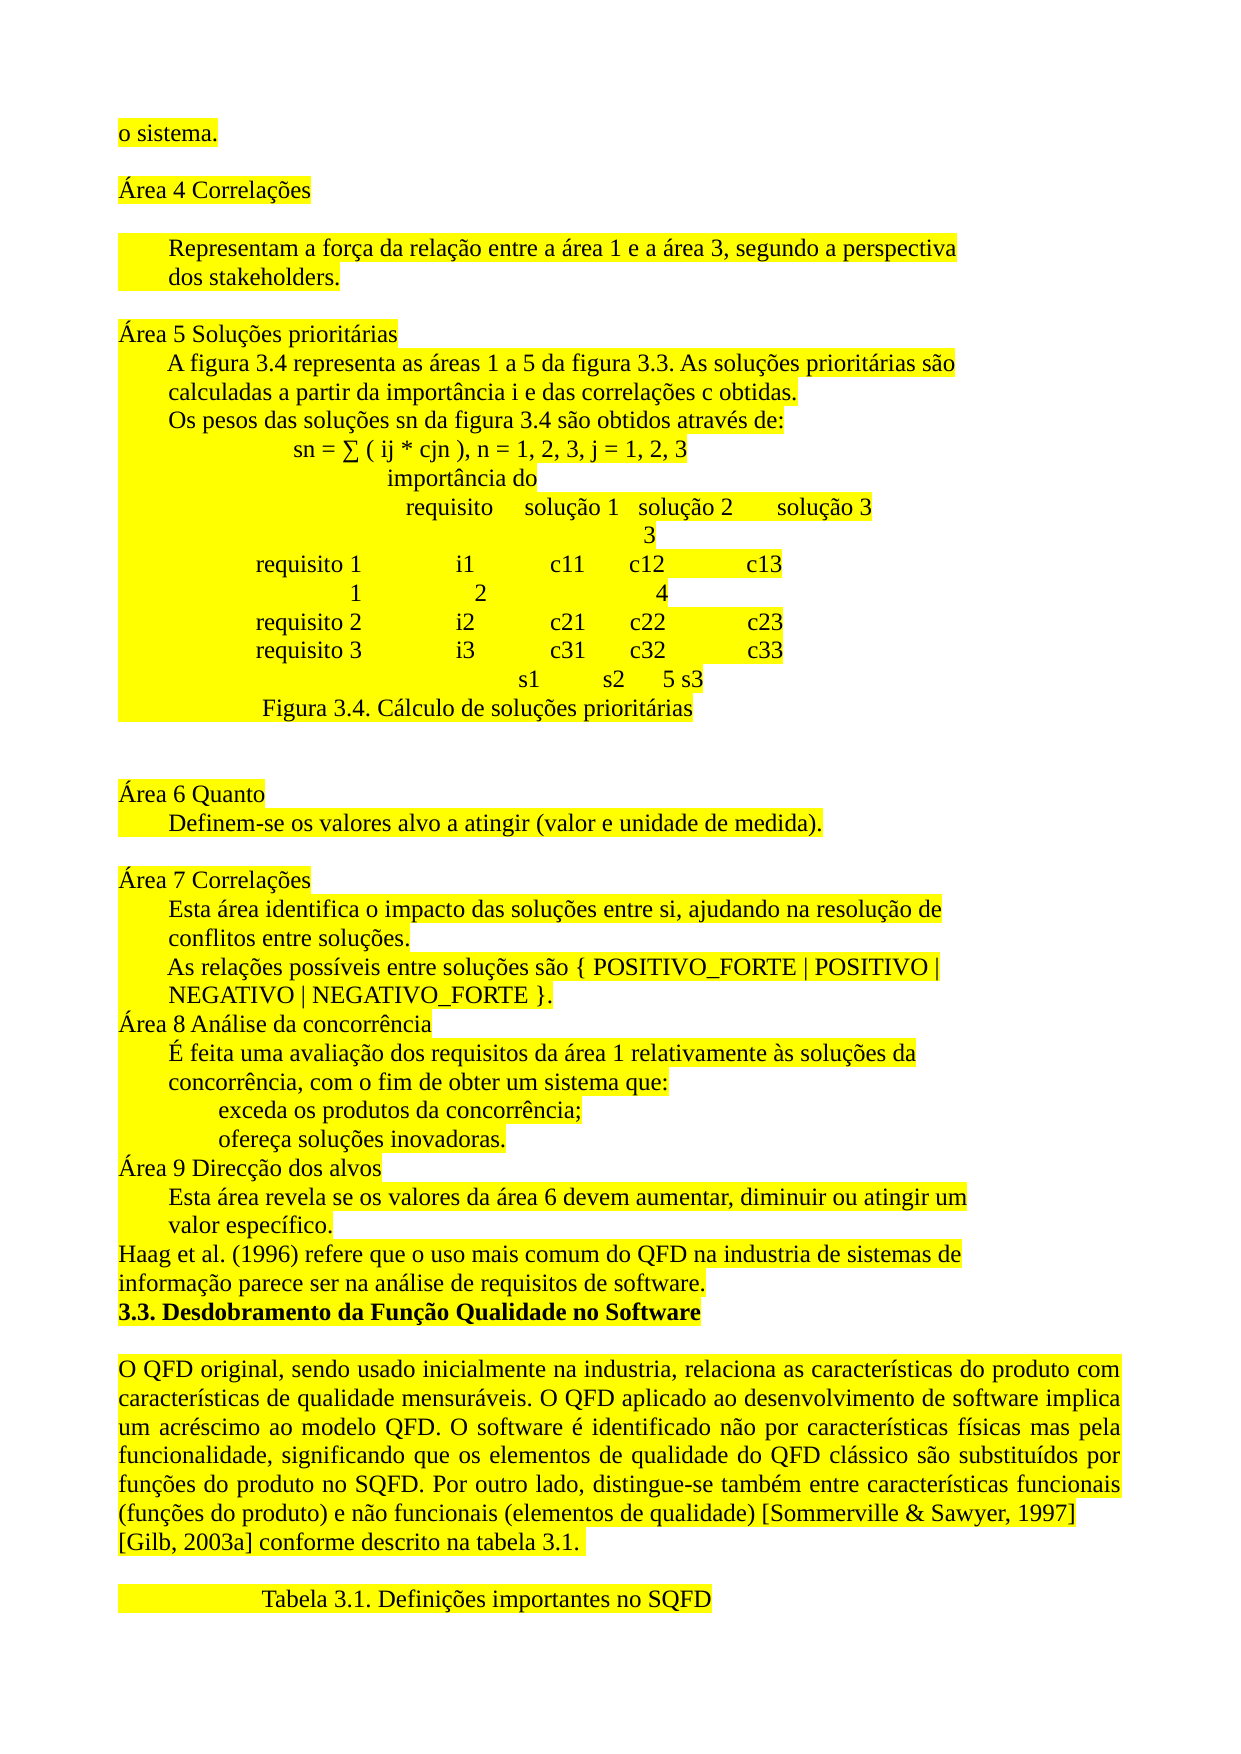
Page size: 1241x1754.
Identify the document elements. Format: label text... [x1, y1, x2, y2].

text concorrência, com o fim de obter um sistema que: [118, 1067, 1122, 1096]
text Haag et al. (1996) refere que o uso mais comum do QFD na industria de sistemas de [118, 1239, 1122, 1268]
text calculadas a partir da importância i e das correlações c obtidas. [118, 377, 1122, 406]
text NEGATIVO | NEGATIVO_FORTE }. [118, 981, 1122, 1009]
text Definem-se os valores alvo a atingir (valor e unidade de medida). [118, 808, 1122, 837]
text Área 4 Correlações [118, 176, 1122, 204]
text Figura 3.4. Cálculo de soluções prioritárias [118, 693, 1122, 722]
text requisito solução 1 solução 2 solução 3 [118, 492, 1122, 521]
text conflitos entre soluções. [118, 923, 1122, 952]
text s1 s2 5 s3 [118, 664, 1122, 693]
text As relações possíveis entre soluções são { POSITIVO_FORTE | POSITIVO | [118, 952, 1122, 981]
text Esta área identifica o impacto das soluções entre si, ajudando na resolução de [118, 894, 1122, 923]
text 3.3. Desdobramento da Função Qualidade no Software [118, 1297, 1122, 1326]
text 3 [118, 521, 1122, 549]
text sn = ∑ ( ij * cjn ), n = 1, 2, 3, j = 1, 2, 3 [118, 434, 1122, 463]
text informação parece ser na análise de requisitos de software. [118, 1268, 1122, 1297]
text exceda os produtos da concorrência; [118, 1096, 1122, 1124]
text ofereça soluções inovadoras. [118, 1124, 1122, 1153]
text Tabela 3.1. Definições importantes no SQFD [118, 1584, 1122, 1613]
text Esta área revela se os valores da área 6 devem aumentar, diminuir ou atingir um [118, 1182, 1122, 1211]
text Representam a força da relação entre a área 1 e a área 3, segundo a perspectiva [118, 233, 1122, 262]
text [Gilb, 2003a] conforme descrito na tabela 3.1. [118, 1527, 1122, 1556]
text A figura 3.4 representa as áreas 1 a 5 da figura 3.3. As soluções prioritárias são [118, 348, 1122, 377]
text É feita uma avaliação dos requisitos da área 1 relativamente às soluções da [118, 1038, 1122, 1067]
text o sistema. [118, 118, 1122, 147]
text Os pesos das soluções sn da figura 3.4 são obtidos através de: [118, 406, 1122, 434]
text valor específico. [118, 1211, 1122, 1239]
text Área 6 Quanto [118, 779, 1122, 808]
text dos stakeholders. [118, 262, 1122, 291]
text importância do [118, 463, 1122, 492]
text 1 2 4 [118, 578, 1122, 607]
text requisito 1 i1 c11 c12 c13 [118, 549, 1122, 578]
text Área 8 Análise da concorrência [118, 1009, 1122, 1038]
text Área 5 Soluções prioritárias [118, 319, 1122, 348]
text Área 7 Correlações [118, 866, 1122, 894]
text O QFD original, sendo usado inicialmente na industria, relaciona as características do produto com características de qualidade mensuráveis. O QFD aplicado ao desenvolvimento de software implica um acréscimo ao modelo QFD. O software é identificado não por características físicas mas pela funcionalidade, significando que os elementos de qualidade do QFD clássico são substituídos por funções do produto no SQFD. Por outro lado, distingue-se também entre características funcionais (funções do produto) e não funcionais (elementos de qualidade) [Sommerville & Sawyer, 1997] [118, 1354, 1122, 1527]
text Área 9 Direcção dos alvos [118, 1153, 1122, 1182]
text requisito 3 i3 c31 c32 c33 [118, 636, 1122, 664]
text requisito 2 i2 c21 c22 c23 [118, 607, 1122, 636]
